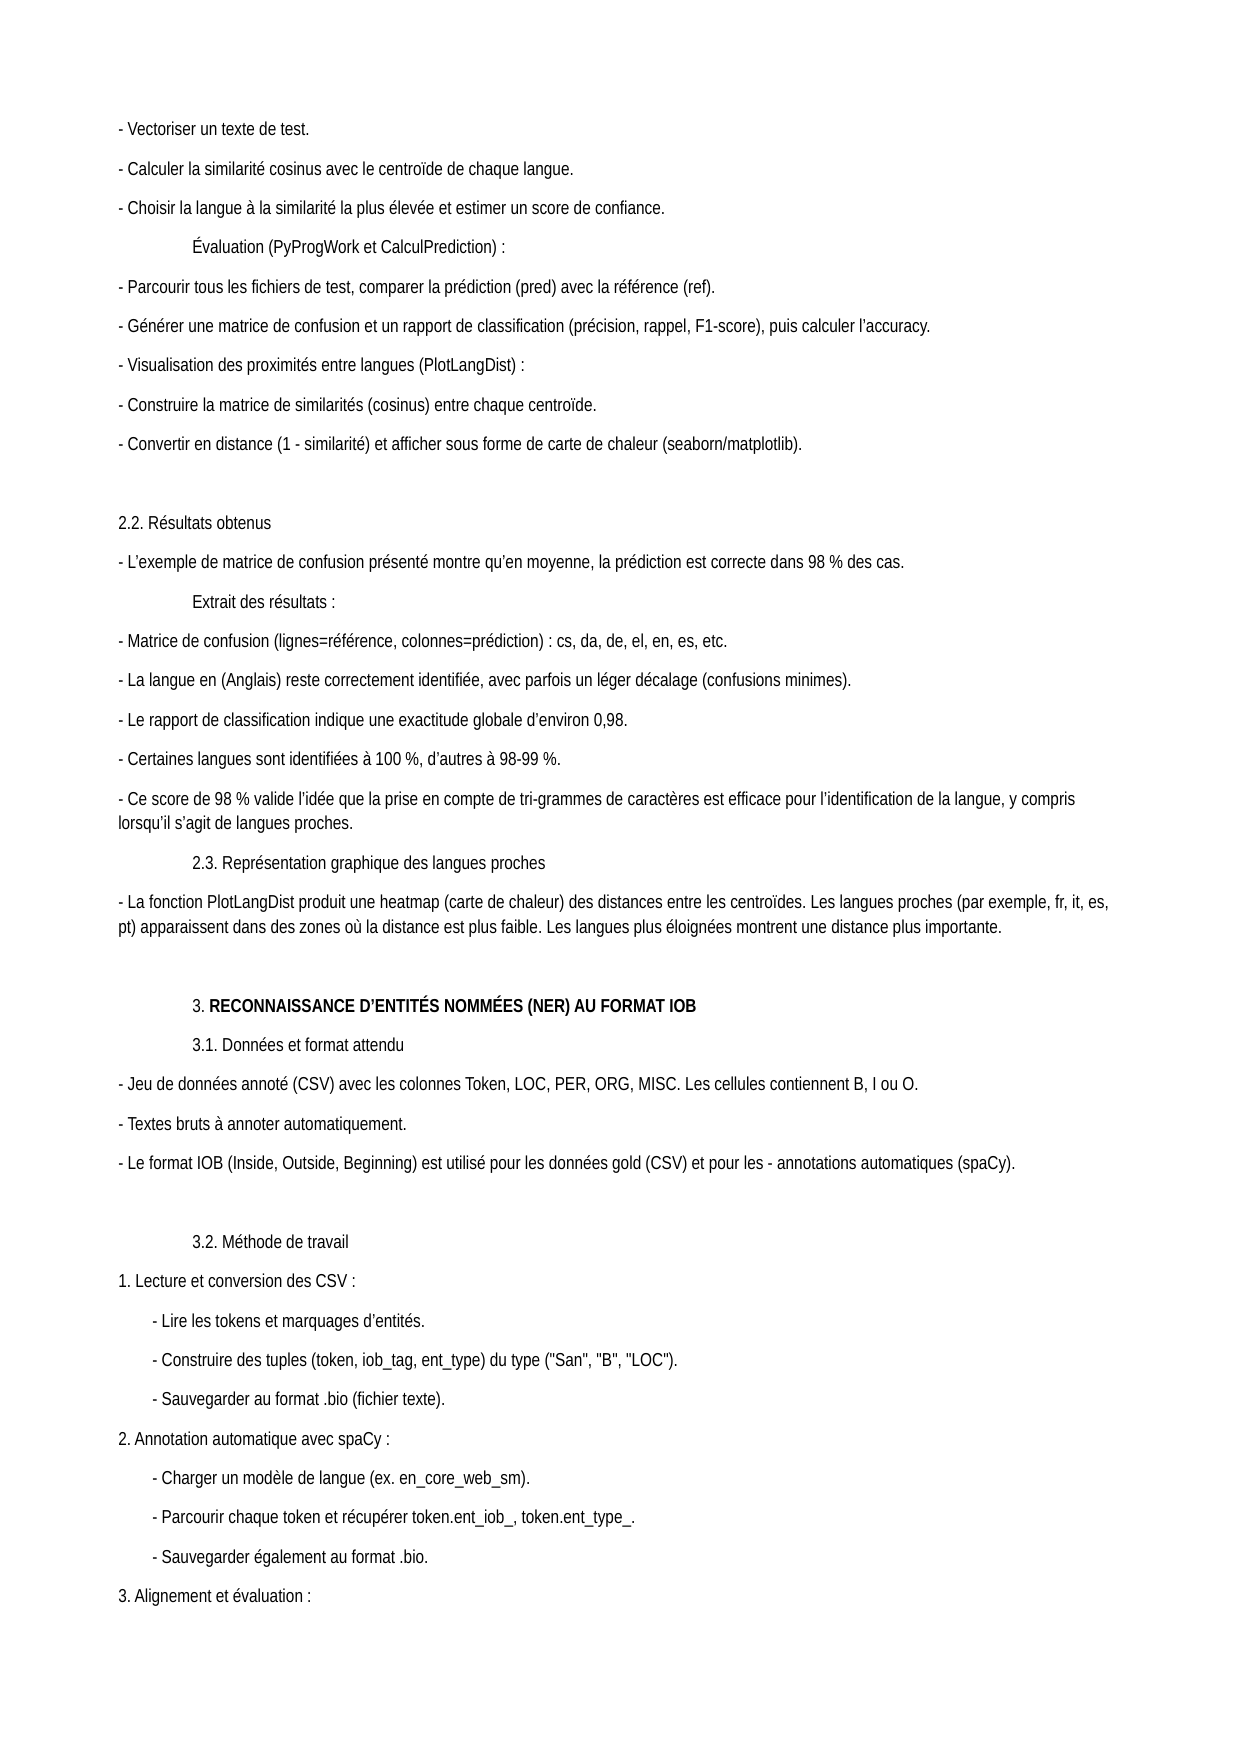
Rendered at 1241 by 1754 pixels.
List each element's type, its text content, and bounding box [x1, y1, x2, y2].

text - Construire des tuples (token, iob_tag, ent_type) du type ("San", "B", "LOC"). [118, 1349, 1122, 1371]
text - Parcourir chaque token et récupérer token.ent_iob_, token.ent_type_. [118, 1506, 1122, 1528]
text - Générer une matrice de confusion et un rapport de classification (précision, rappel, F1-score), puis calculer l’accuracy. [118, 315, 1122, 337]
text 3.2. Méthode de travail [118, 1231, 1122, 1252]
text - Charger un modèle de langue (ex. en_core_web_sm). [118, 1467, 1122, 1489]
text - Jeu de données annoté (CSV) avec les colonnes Token, LOC, PER, ORG, MISC. Les cellules contiennent B, I ou O. [118, 1073, 1122, 1095]
text - La langue en (Anglais) reste correctement identifiée, avec parfois un léger décalage (confusions minimes). [118, 669, 1122, 691]
text - L’exemple de matrice de confusion présenté montre qu’en moyenne, la prédiction est correcte dans 98 % des cas. [118, 551, 1122, 573]
text - Certaines langues sont identifiées à 100 %, d’autres à 98-99 %. [118, 748, 1122, 770]
text 2.2. Résultats obtenus [118, 512, 1122, 533]
text - Ce score de 98 % valide l’idée que la prise en compte de tri-grammes de caractères est efficace pour l’identification de la langue, y compris lorsqu’il s’agit de langues proches. [118, 787, 1122, 834]
text - Matrice de confusion (lignes=référence, colonnes=prédiction) : cs, da, de, el, en, es, etc. [118, 630, 1122, 652]
text - Convertir en distance (1 - similarité) et afficher sous forme de carte de chaleur (seaborn/matplotlib). [118, 433, 1122, 455]
text 3. RECONNAISSANCE D’ENTITÉS NOMMÉES (NER) AU FORMAT IOB [118, 994, 1122, 1016]
text Extrait des résultats : [118, 591, 1122, 612]
text - Parcourir tous les fichiers de test, comparer la prédiction (pred) avec la référence (ref). [118, 276, 1122, 297]
text - Construire la matrice de similarités (cosinus) entre chaque centroïde. [118, 394, 1122, 415]
text 2. Annotation automatique avec spaCy : [118, 1428, 1122, 1449]
text 1. Lecture et conversion des CSV : [118, 1270, 1122, 1292]
text - Textes bruts à annoter automatiquement. [118, 1113, 1122, 1134]
text - Le format IOB (Inside, Outside, Beginning) est utilisé pour les données gold (CSV) et pour les - annotations automatiques (spaCy). [118, 1152, 1122, 1174]
text Évaluation (PyProgWork et CalculPrediction) : [118, 236, 1122, 258]
text - Calculer la similarité cosinus avec le centroïde de chaque langue. [118, 157, 1122, 179]
text - La fonction PlotLangDist produit une heatmap (carte de chaleur) des distances entre les centroïdes. Les langues proches (par exemple, fr, it, es, pt) apparaissent dans des zones où la distance est plus faible. Les langues plus éloignées montrent une distance plus importante. [118, 891, 1122, 937]
text 3.1. Données et format attendu [118, 1034, 1122, 1056]
text - Vectoriser un texte de test. [118, 118, 1122, 140]
text - Choisir la langue à la similarité la plus élevée et estimer un score de confiance. [118, 197, 1122, 218]
text - Le rapport de classification indique une exactitude globale d’environ 0,98. [118, 709, 1122, 730]
text - Lire les tokens et marquages d’entités. [118, 1309, 1122, 1331]
text - Sauvegarder au format .bio (fichier texte). [118, 1388, 1122, 1410]
text - Visualisation des proximités entre langues (PlotLangDist) : [118, 354, 1122, 376]
text - Sauvegarder également au format .bio. [118, 1546, 1122, 1567]
text 2.3. Représentation graphique des langues proches [118, 852, 1122, 873]
text 3. Alignement et évaluation : [118, 1585, 1122, 1607]
